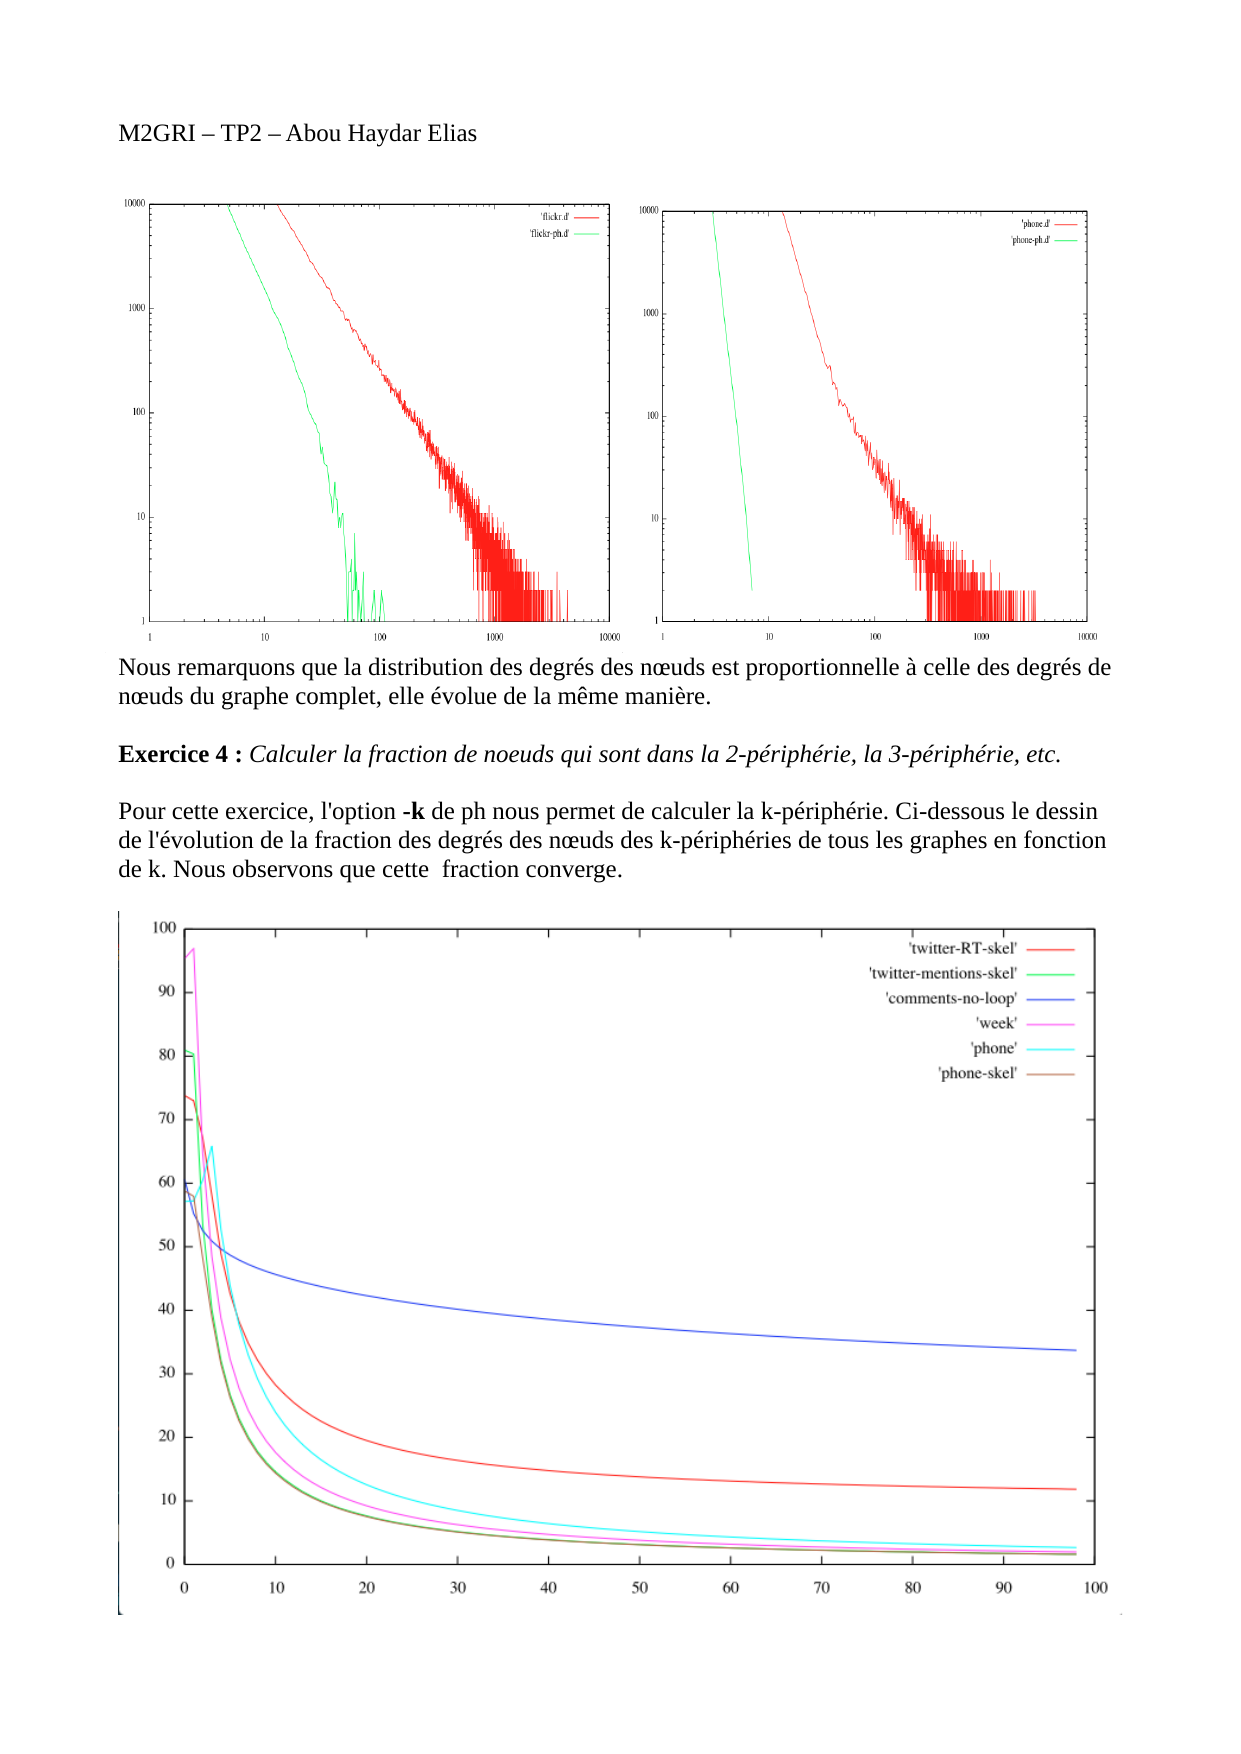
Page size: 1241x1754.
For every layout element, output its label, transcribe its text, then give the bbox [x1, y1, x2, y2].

text Pour cette exercice, l'option -k de ph nous permet de calculer la k-périphérie. Ci-dessous le dessin de l'évolution de la fraction des degrés des nœuds des k-périphéries de tous les graphes en fonction de k. Nous observons que cette fraction converge. [118, 796, 1122, 882]
text Nous remarquons que la distribution des degrés des nœuds est proportionnelle à celle des degrés de nœuds du graphe complet, elle évolue de la même manière. [118, 176, 1122, 710]
picture [105, 191, 1099, 653]
text Exercice 4 : Calculer la fraction de noeuds qui sont dans la 2-périphérie, la 3-périphérie, etc. [118, 739, 1122, 767]
picture [118, 911, 1123, 1615]
